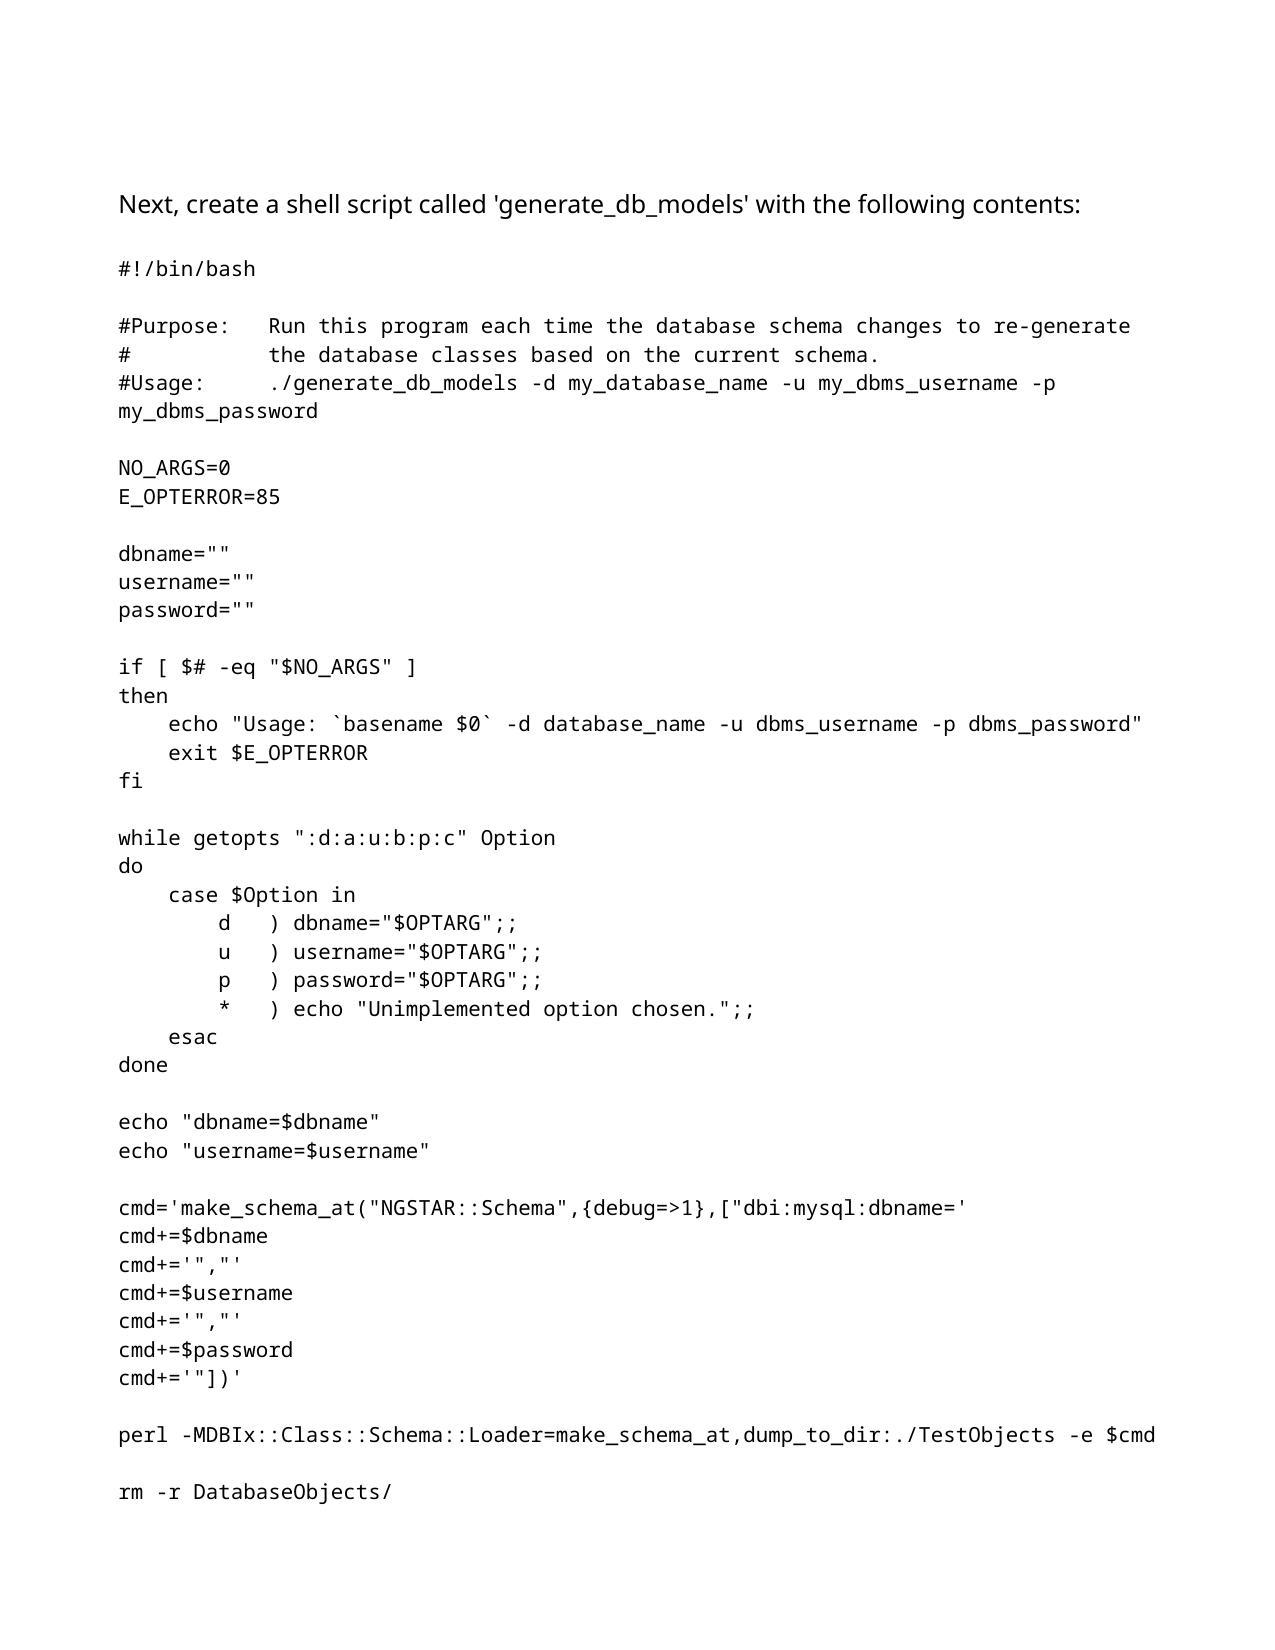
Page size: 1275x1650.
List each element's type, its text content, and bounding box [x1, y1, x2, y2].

text if [ $# -eq "$NO_ARGS" ] [118, 652, 1157, 681]
text #!/bin/bash [118, 254, 1157, 283]
text u ) username="$OPTARG";; [118, 937, 1157, 965]
text while getopts ":d:a:u:b:p:c" Option [118, 823, 1157, 852]
text then [118, 681, 1157, 709]
text fi [118, 766, 1157, 795]
text case $Option in [118, 880, 1157, 908]
text perl -MDBIx::Class::Schema::Loader=make_schema_at,dump_to_dir:./TestObjects -e $cmd [118, 1420, 1157, 1449]
text echo "username=$username" [118, 1136, 1157, 1164]
text cmd+='","' [118, 1307, 1157, 1335]
text rm -r DatabaseObjects/ [118, 1477, 1157, 1506]
text p ) password="$OPTARG";; [118, 965, 1157, 994]
text Next, create a shell script called 'generate_db_models' with the following contents: [118, 186, 1157, 220]
text esac [118, 1022, 1157, 1051]
text done [118, 1051, 1157, 1079]
text * ) echo "Unimplemented option chosen.";; [118, 994, 1157, 1022]
text dbname="" [118, 539, 1157, 567]
text #Usage: ./generate_db_models -d my_database_name -u my_dbms_username -p my_dbms_password [118, 368, 1157, 425]
text #Purpose: Run this program each time the database schema changes to re-generate [118, 311, 1157, 340]
text cmd+=$dbname [118, 1221, 1157, 1250]
text echo "dbname=$dbname" [118, 1107, 1157, 1136]
text echo "Usage: `basename $0` -d database_name -u dbms_username -p dbms_password" [118, 709, 1157, 738]
text cmd='make_schema_at("NGSTAR::Schema",{debug=>1},["dbi:mysql:dbname=' [118, 1193, 1157, 1221]
text d ) dbname="$OPTARG";; [118, 908, 1157, 937]
text username="" [118, 567, 1157, 596]
text cmd+='","' [118, 1250, 1157, 1278]
text # the database classes based on the current schema. [118, 340, 1157, 368]
text cmd+=$username [118, 1278, 1157, 1307]
text NO_ARGS=0 [118, 453, 1157, 482]
text E_OPTERROR=85 [118, 482, 1157, 510]
text cmd+=$password [118, 1335, 1157, 1363]
text exit $E_OPTERROR [118, 738, 1157, 766]
text do [118, 852, 1157, 880]
text password="" [118, 596, 1157, 624]
text cmd+='"])' [118, 1363, 1157, 1392]
